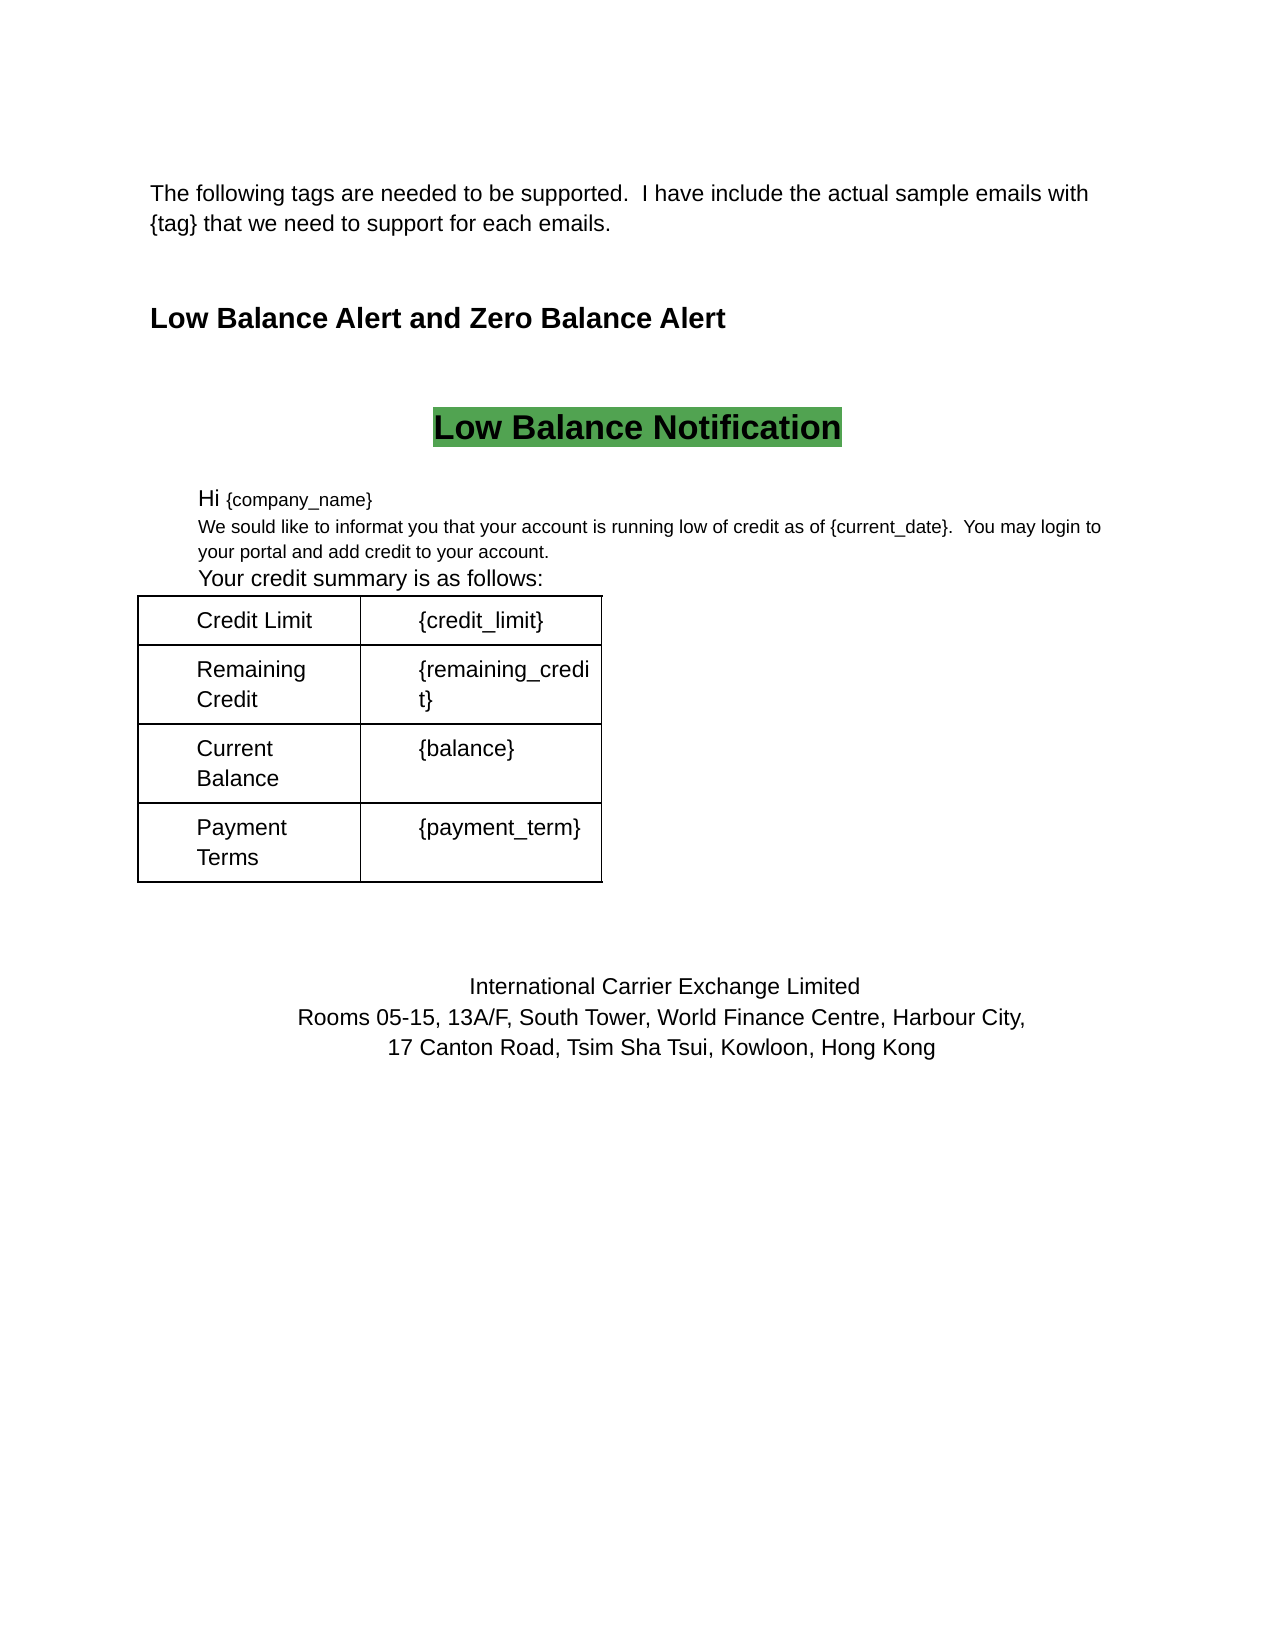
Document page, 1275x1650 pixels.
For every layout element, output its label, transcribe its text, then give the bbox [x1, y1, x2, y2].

table_header Credit Limit [139, 597, 360, 644]
text International Carrier Exchange Limited [198, 973, 1125, 999]
text Your credit summary is as follows: [198, 565, 1125, 592]
text Hi {company_name} [198, 485, 1125, 512]
table_cell {balance} [361, 725, 601, 802]
table_cell Payment Terms [139, 804, 360, 881]
text We sould like to informat you that your account is running low of credit as of {current_date}. You may login to your portal and add credit to your account. [198, 516, 1125, 562]
text Rooms 05-15, 13A/F, South Tower, World Finance Centre, Harbour City, [198, 1003, 1125, 1030]
text Low Balance Alert and Zero Balance Alert [150, 301, 1125, 334]
table_cell {remaining_credit} [361, 646, 601, 723]
text 17 Canton Road, Tsim Sha Tsui, Kowloon, Hong Kong [198, 1034, 1125, 1060]
table_cell Remaining Credit [139, 646, 360, 723]
table_cell Current Balance [139, 725, 360, 802]
subtitle Low Balance Notification [150, 407, 1125, 447]
table_header {credit_limit} [361, 597, 601, 644]
text The following tags are needed to be supported. I have include the actual sample emails with {tag} that we need to support for each emails. [150, 180, 1125, 237]
table_cell {payment_term} [361, 804, 601, 881]
